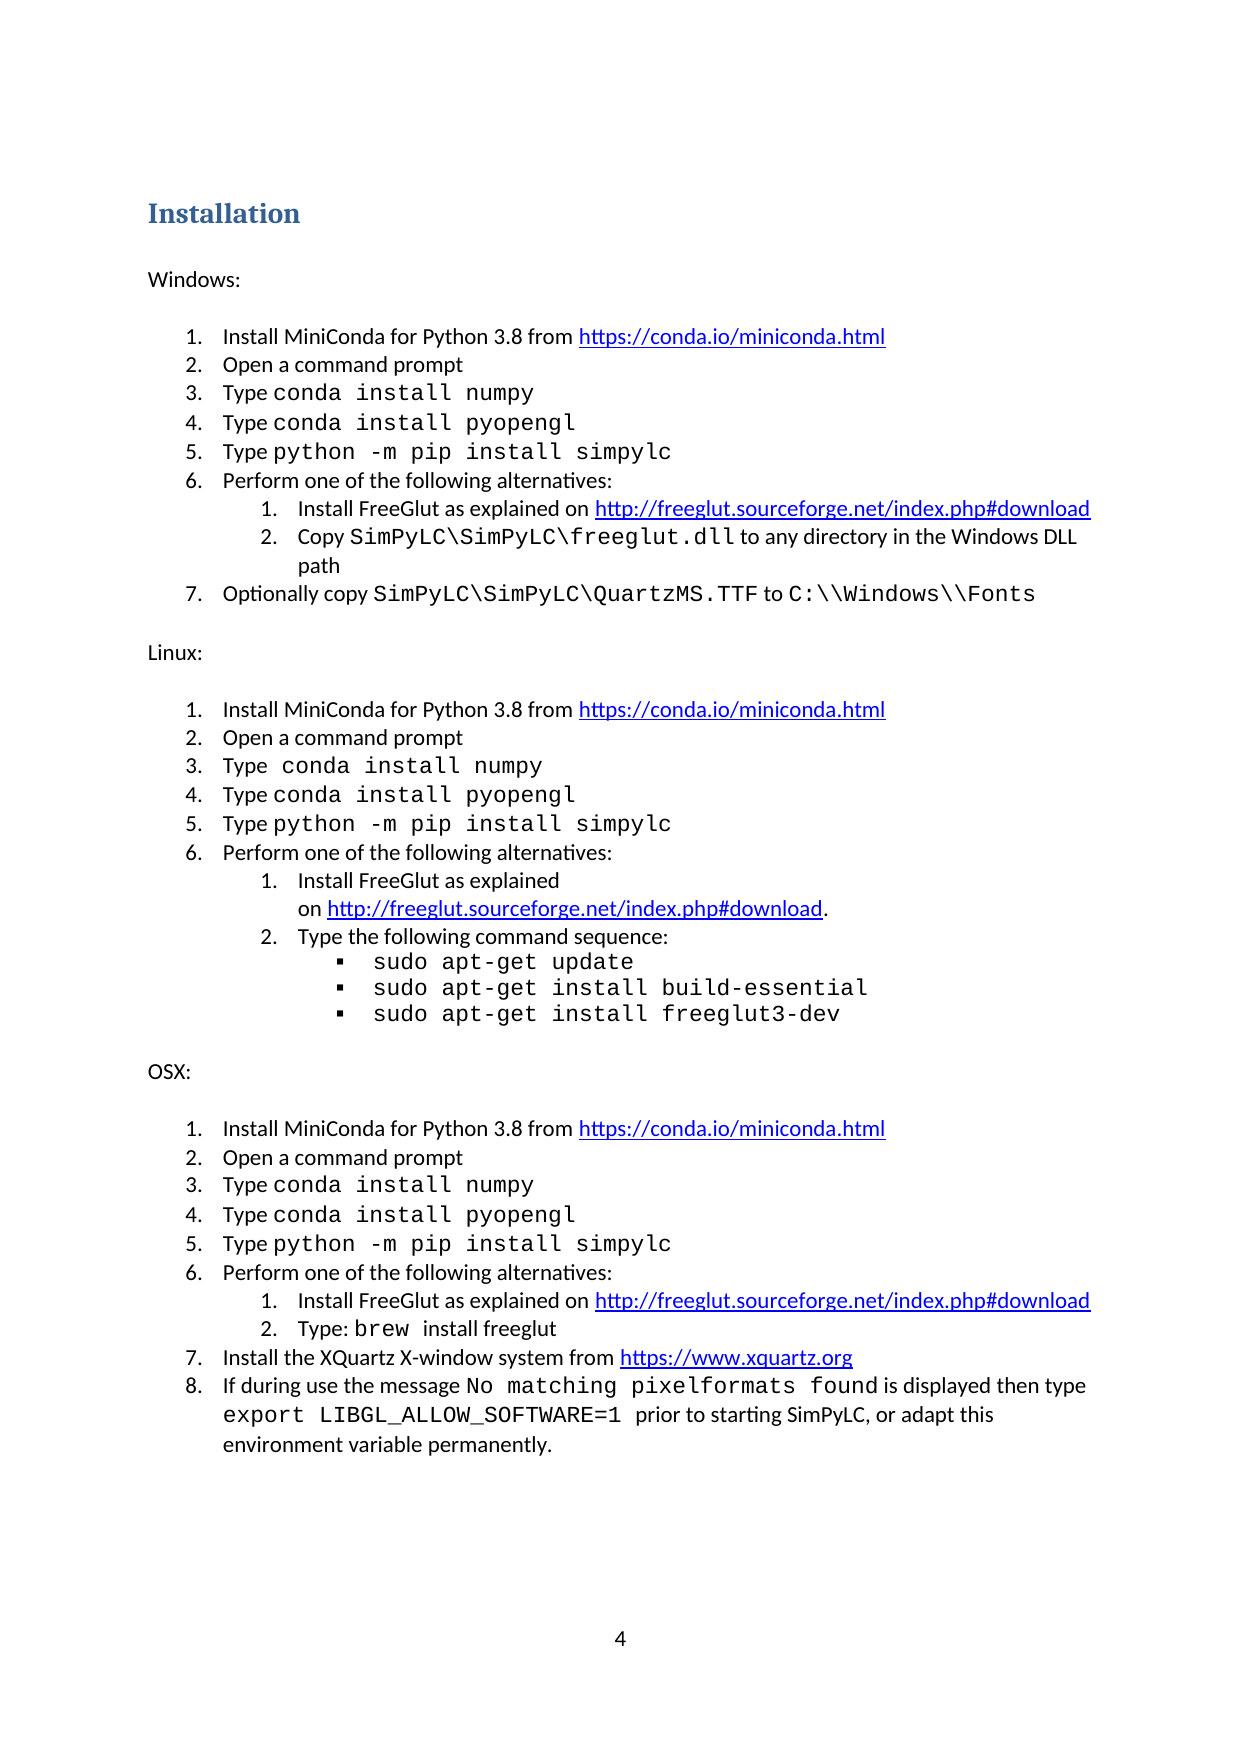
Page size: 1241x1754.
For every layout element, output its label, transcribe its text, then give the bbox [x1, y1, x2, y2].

list Copy SimPyLC\SimPyLC\freeglut.dll to any directory in the Windows DLL path [260, 522, 1093, 579]
list Type conda install pyopengl [185, 780, 1093, 809]
list Install FreeGlut as explained on http://freeglut.sourceforge.net/index.php#download [260, 1286, 1093, 1314]
list Open a command prompt [185, 723, 1093, 751]
list sudo apt-get update [335, 950, 1093, 976]
list Install the XQuartz X-window system from https://www.xquartz.org [185, 1343, 1093, 1371]
list Open a command prompt [185, 351, 1093, 378]
list Open a command prompt [185, 1143, 1093, 1171]
list Install FreeGlut as explained on http://freeglut.sourceforge.net/index.php#download. [260, 866, 1093, 922]
text Linux: [148, 638, 1093, 666]
list Install MiniConda for Python 3.8 from https://conda.io/miniconda.html [185, 1114, 1093, 1143]
list Install MiniConda for Python 3.8 from https://conda.io/miniconda.html [185, 695, 1093, 723]
list Type conda install pyopengl [185, 408, 1093, 437]
list Perform one of the following alternatives: [185, 466, 1093, 494]
list sudo apt-get install build-essential [335, 976, 1093, 1002]
text OSX: [148, 1057, 1093, 1085]
list Optionally copy SimPyLC\SimPyLC\QuartzMS.TTF to C:\\Windows\\Fonts [185, 579, 1093, 608]
list Perform one of the following alternatives: [185, 1258, 1093, 1286]
list Type conda install numpy [185, 1171, 1093, 1200]
list sudo apt-get install freeglut3-dev [335, 1002, 1093, 1028]
list Type conda install numpy [185, 751, 1093, 780]
list Type python -m pip install simpylc [185, 1229, 1093, 1258]
list Install MiniConda for Python 3.8 from https://conda.io/miniconda.html [185, 322, 1093, 351]
list Type the following command sequence: [260, 922, 1093, 950]
list Type conda install numpy [185, 378, 1093, 408]
list Type: brew install freeglut [260, 1314, 1093, 1343]
subtitle Installation [148, 198, 1093, 231]
list Type python -m pip install simpylc [185, 809, 1093, 838]
list Perform one of the following alternatives: [185, 838, 1093, 866]
list Type conda install pyopengl [185, 1200, 1093, 1229]
list If during use the message No matching pixelformats found is displayed then type export LIBGL_ALLOW_SOFTWARE=1 prior to starting SimPyLC, or adapt this environment variable permanently. [185, 1371, 1093, 1458]
text Windows: [148, 265, 1093, 293]
list Type python -m pip install simpylc [185, 437, 1093, 466]
list Install FreeGlut as explained on http://freeglut.sourceforge.net/index.php#download [260, 494, 1093, 522]
